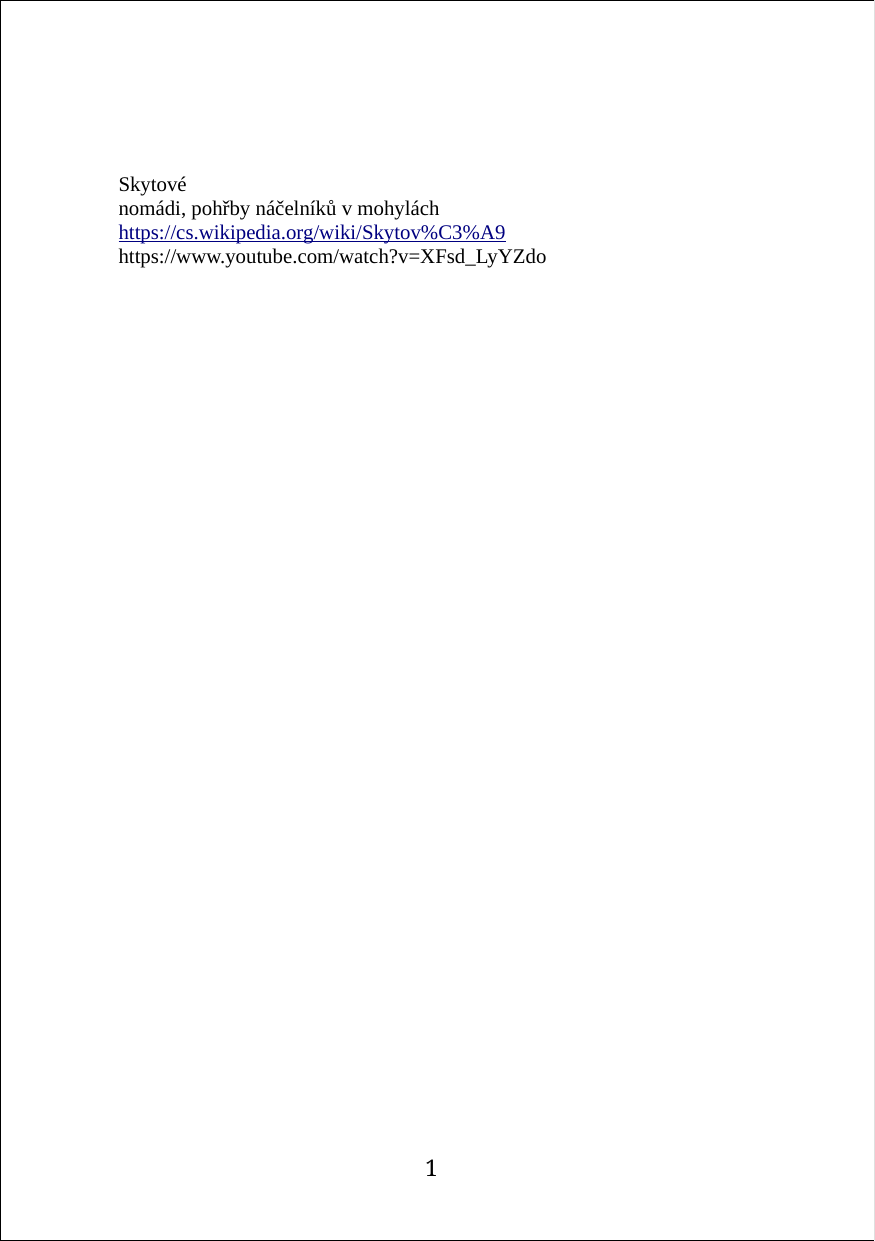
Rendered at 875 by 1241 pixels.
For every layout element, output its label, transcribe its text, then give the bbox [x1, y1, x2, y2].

text Skytové [118, 172, 756, 196]
text https://www.youtube.com/watch?v=XFsd_LyYZdo [118, 244, 756, 268]
text nomádi, pohřby náčelníků v mohylách [118, 196, 756, 220]
text https://cs.wikipedia.org/wiki/Skytov%C3%A9 [118, 220, 756, 244]
